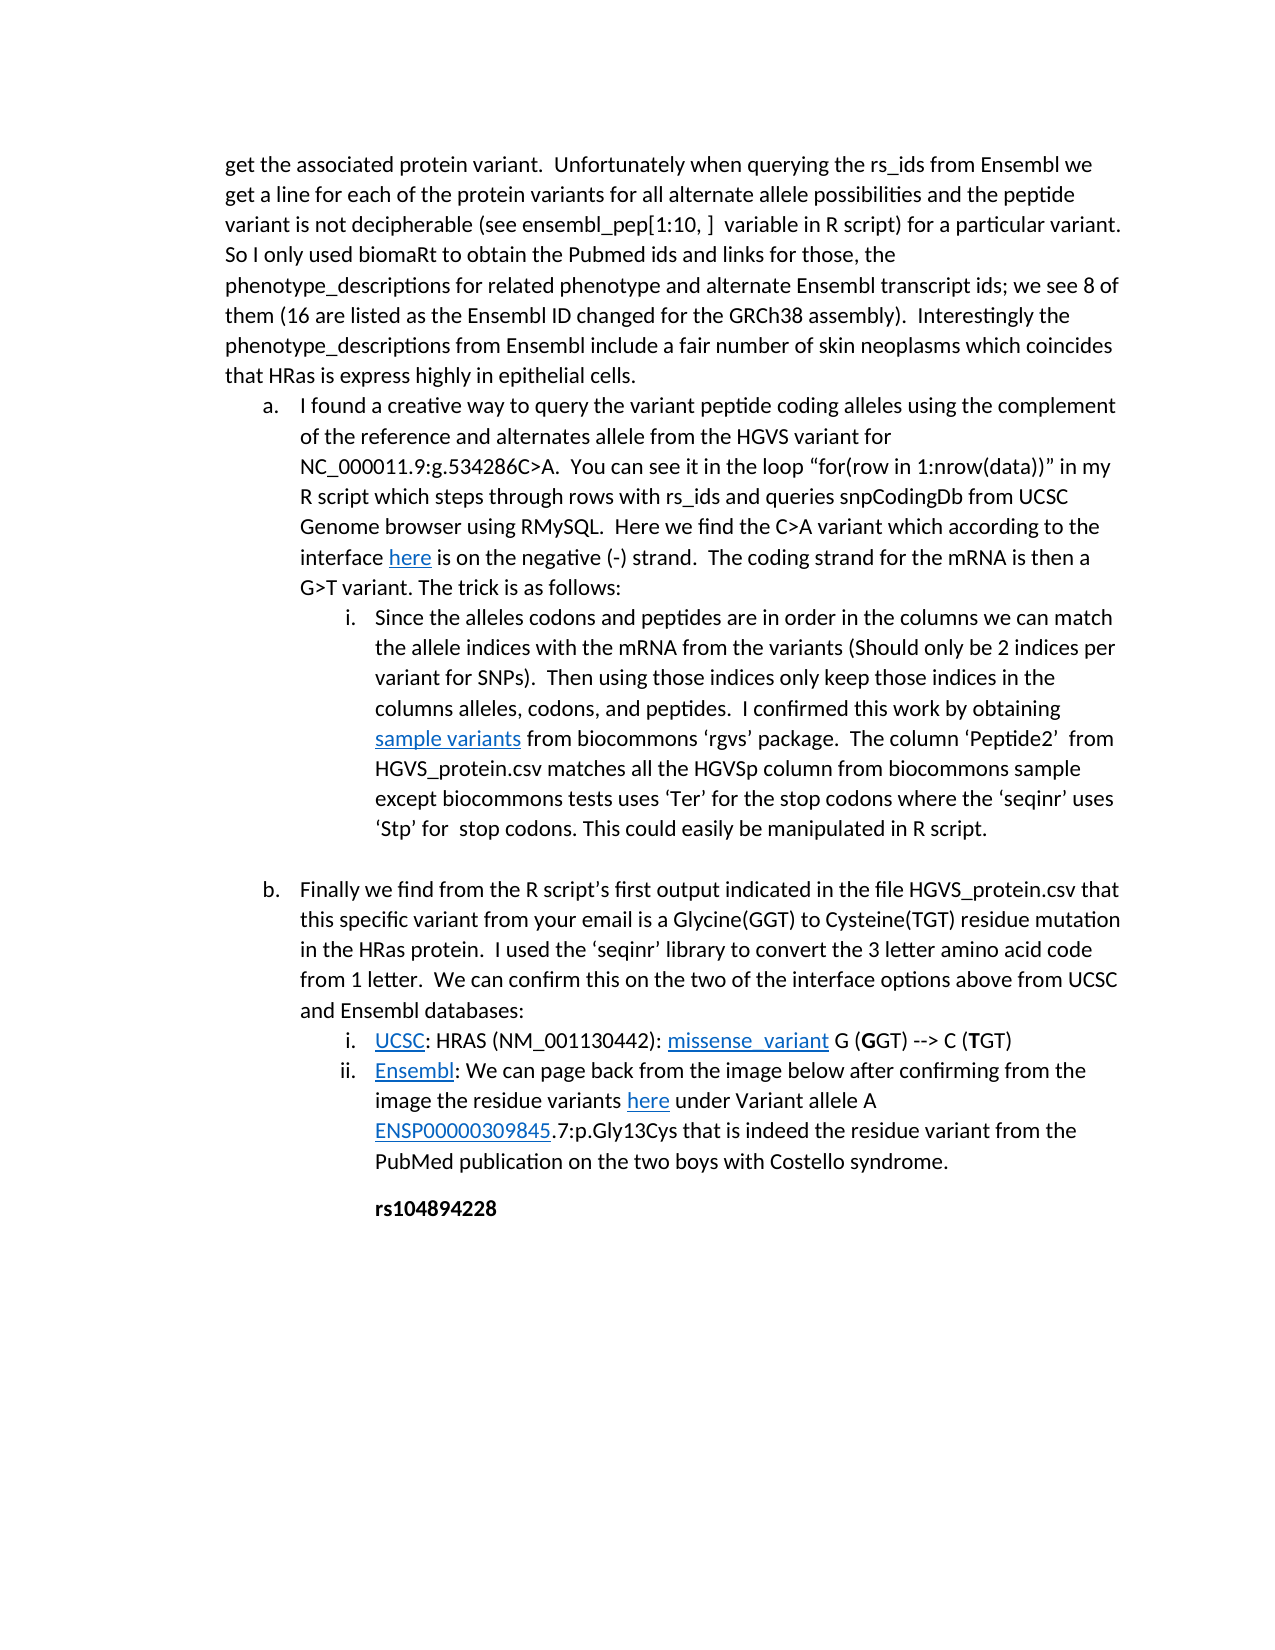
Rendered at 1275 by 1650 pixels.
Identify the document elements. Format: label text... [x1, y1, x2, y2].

list UCSC: HRAS (NM_001130442): missense_variant G (GGT) --> C (TGT) [356, 1026, 1125, 1054]
list I found a creative way to query the variant peptide coding alleles using the complement of the reference and alternates allele from the HGVS variant for NC_000011.9:g.534286C>A. You can see it in the loop “for(row in 1:nrow(data))” in my R script which steps through rows with rs_ids and queries snpCodingDb from UCSC Genome browser using RMySQL. Here we find the C>A variant which according to the interface here is on the negative (-) strand. The coding strand for the mRNA is then a G>T variant. The trick is as follows: [262, 392, 1125, 601]
list get the associated protein variant. Unfortunately when querying the rs_ids from Ensembl we get a line for each of the protein variants for all alternate allele possibilities and the peptide variant is not decipherable (see ensembl_pep[1:10, ] variable in R script) for a particular variant. So I only used biomaRt to obtain the Pubmed ids and links for those, the phenotype_descriptions for related phenotype and alternate Ensembl transcript ids; we see 8 of them (16 are listed as the Ensembl ID changed for the GRCh38 assembly). Interestingly the phenotype_descriptions from Ensembl include a fair number of skin neoplasms which coincides that HRas is express highly in epithelial cells. [187, 150, 1125, 389]
list rs104894228 [356, 1194, 1125, 1222]
list Ensembl: We can page back from the image below after confirming from the image the residue variants here under Variant allele A ENSP00000309845.7:p.Gly13Cys that is indeed the residue variant from the PubMed publication on the two boys with Costello syndrome. [356, 1056, 1125, 1175]
list Finally we find from the R script’s first output indicated in the file HGVS_protein.csv that this specific variant from your email is a Glycine(GGT) to Cysteine(TGT) residue mutation in the HRas protein. I used the ‘seqinr’ library to convert the 3 letter amino acid code from 1 letter. We can confirm this on the two of the interface options above from UCSC and Ensembl databases: [262, 875, 1125, 1024]
list Since the alleles codons and peptides are in order in the columns we can match the allele indices with the mRNA from the variants (Should only be 2 indices per variant for SNPs). Then using those indices only keep those indices in the columns alleles, codons, and peptides. I confirmed this work by obtaining sample variants from biocommons ‘rgvs’ package. The column ‘Peptide2’ from HGVS_protein.csv matches all the HGVSp column from biocommons sample except biocommons tests uses ‘Ter’ for the stop codons where the ‘seqinr’ uses ‘Stp’ for stop codons. This could easily be manipulated in R script. [356, 603, 1125, 843]
